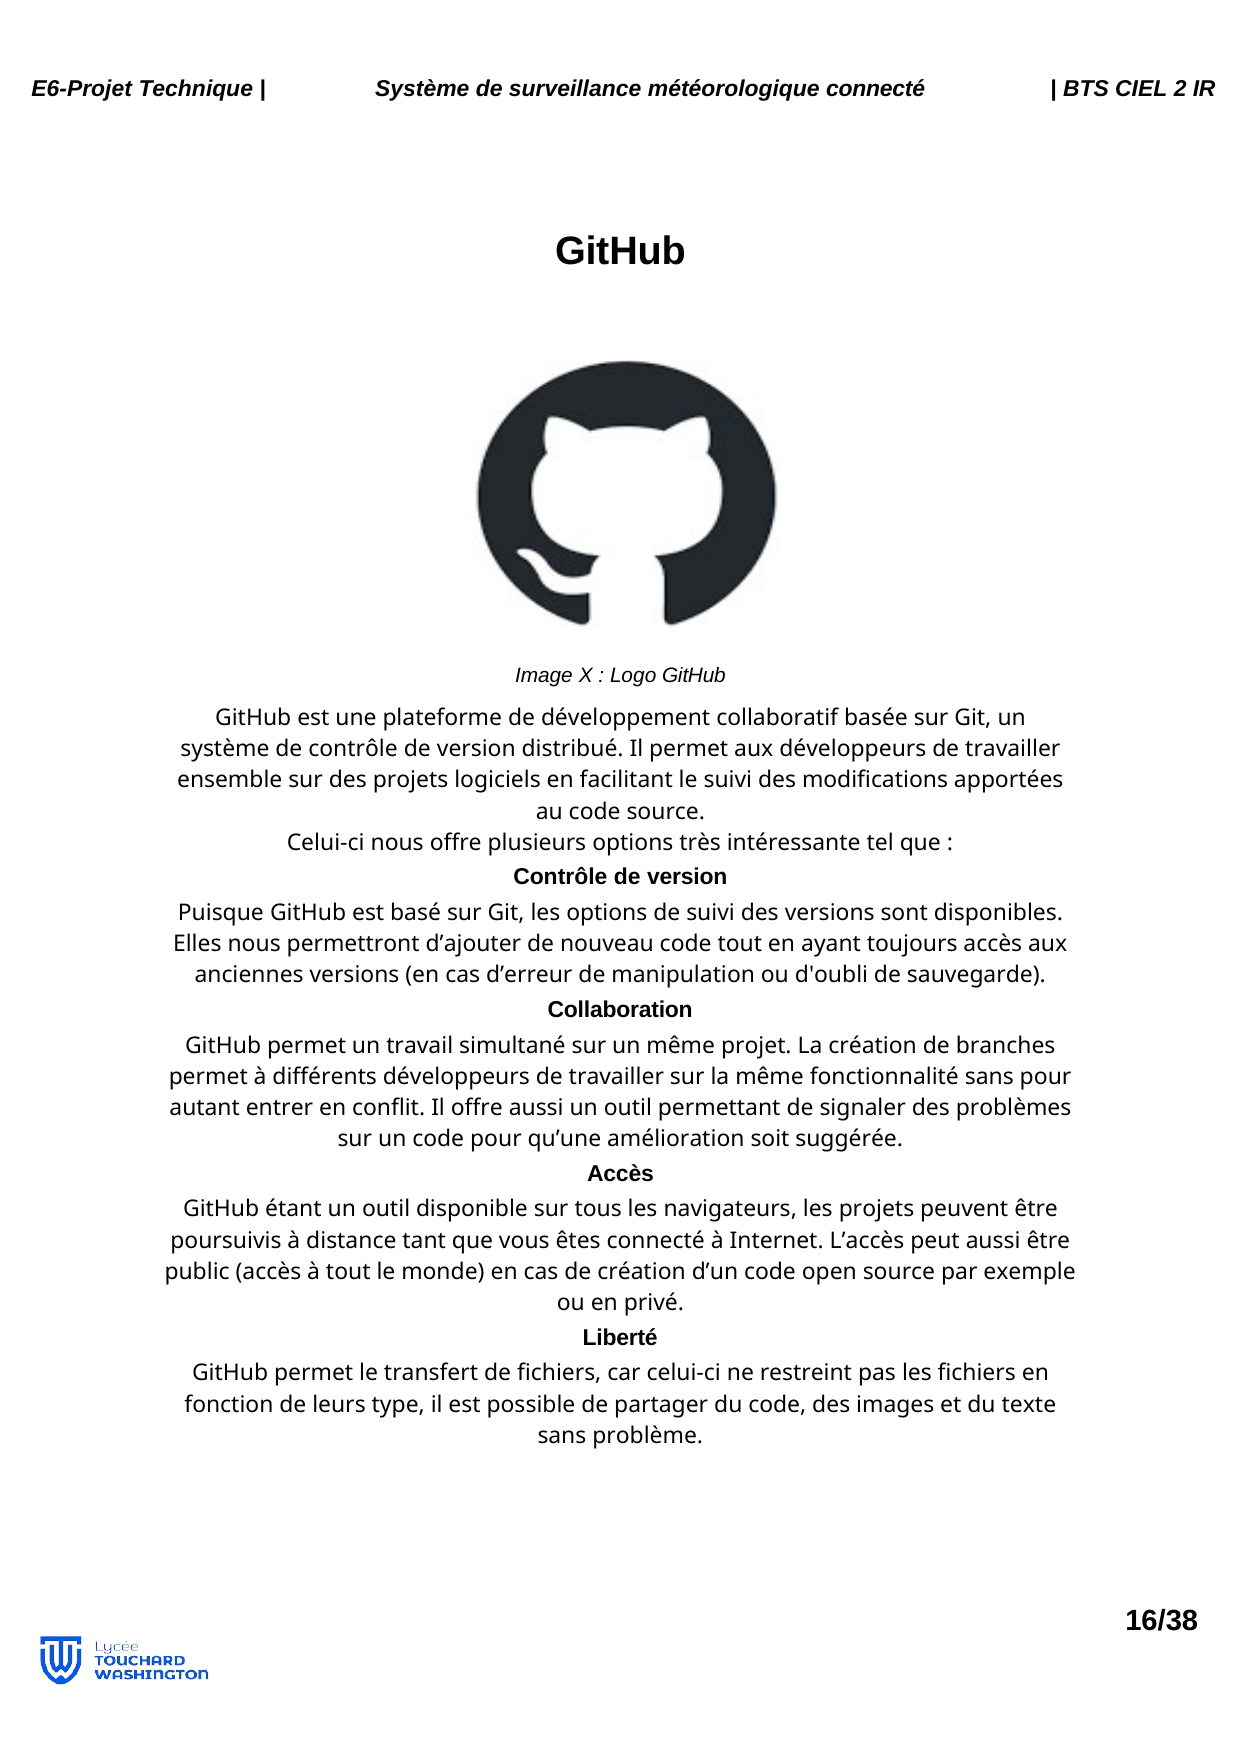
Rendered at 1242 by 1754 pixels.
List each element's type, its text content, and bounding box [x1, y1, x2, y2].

picture [0, 1598, 249, 1722]
text Collaboration [0, 996, 1240, 1022]
text Liberté [0, 1324, 1240, 1350]
text GitHub [0, 227, 1240, 273]
text Celui-ci nous offre plusieurs options très intéressante tel que : [0, 826, 1240, 857]
text Puisque GitHub est basé sur Git, les options de suivi des versions sont disponibles. Elles nous permettront d’ajouter de nouveau code tout en ayant toujours accès aux anciennes versions (en cas d’erreur de manipulation ou d'oubli de sauvegarde). [169, 896, 1071, 990]
text GitHub est une plateforme de développement collaboratif basée sur Git, un système de contrôle de version distribué. Il permet aux développeurs de travailler ensemble sur des projets logiciels en facilitant le suivi des modifications apportées au code source. [176, 701, 1064, 826]
text GitHub permet un travail simultané sur un même projet. La création de branches permet à différents développeurs de travailler sur la même fonctionnalité sans pour autant entrer en conflit. Il offre aussi un outil permettant de signaler des problèmes sur un code pour qu’une amélioration soit suggérée. [160, 1028, 1080, 1153]
text GitHub étant un outil disponible sur tous les navigateurs, les projets peuvent être poursuivis à distance tant que vous êtes connecté à Internet. L’accès peut aussi être public (accès à tout le monde) en cas de création d’un code open source par exemple ou en privé. [157, 1192, 1084, 1317]
text Accès [0, 1160, 1240, 1186]
text GitHub permet le transfert de fichiers, car celui-ci ne restreint pas les fichiers en fonction de leurs type, il est possible de partager du code, des images et du texte sans problème. [157, 1356, 1083, 1450]
text Image X : Logo GitHub [0, 388, 1240, 687]
picture [470, 360, 780, 388]
text Contrôle de version [0, 863, 1240, 890]
